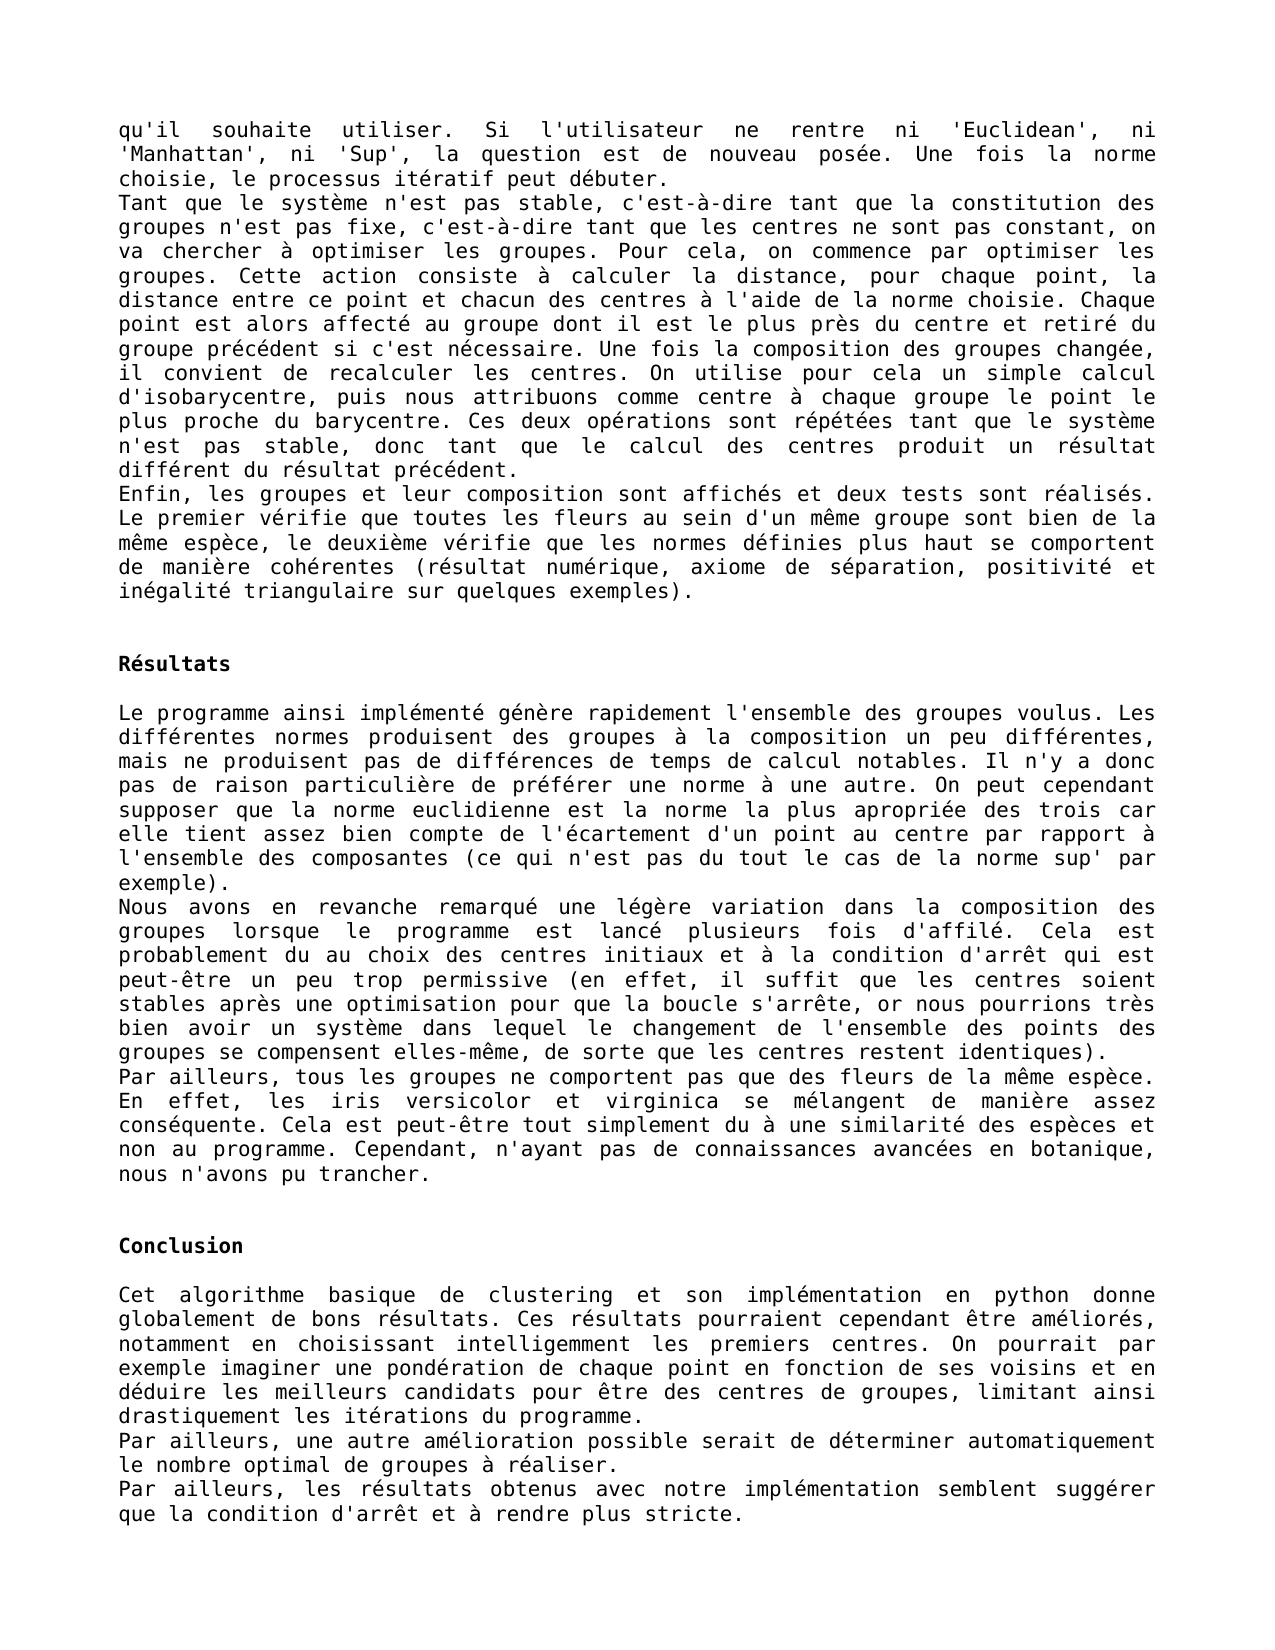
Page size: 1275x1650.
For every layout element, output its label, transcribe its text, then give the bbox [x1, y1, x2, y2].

text Cet algorithme basique de clustering et son implémentation en python donne globalement de bons résultats. Ces résultats pourraient cependant être améliorés, notamment en choisissant intelligemment les premiers centres. On pourrait par exemple imaginer une pondération de chaque point en fonction de ses voisins et en déduire les meilleurs candidats pour être des centres de groupes, limitant ainsi drastiquement les itérations du programme. [118, 1283, 1157, 1429]
text Conclusion [118, 1234, 1157, 1259]
text Enfin, les groupes et leur composition sont affichés et deux tests sont réalisés. Le premier vérifie que toutes les fleurs au sein d'un même groupe sont bien de la même espèce, le deuxième vérifie que les normes définies plus haut se comportent de manière cohérentes (résultat numérique, axiome de séparation, positivité et inégalité triangulaire sur quelques exemples). [118, 482, 1157, 603]
text Par ailleurs, les résultats obtenus avec notre implémentation semblent suggérer que la condition d'arrêt et à rendre plus stricte. [118, 1477, 1157, 1526]
text qu'il souhaite utiliser. Si l'utilisateur ne rentre ni 'Euclidean', ni 'Manhattan', ni 'Sup', la question est de nouveau posée. Une fois la norme choisie, le processus itératif peut débuter. [118, 118, 1157, 191]
text Tant que le système n'est pas stable, c'est-à-dire tant que la constitution des groupes n'est pas fixe, c'est-à-dire tant que les centres ne sont pas constant, on va chercher à optimiser les groupes. Pour cela, on commence par optimiser les groupes. Cette action consiste à calculer la distance, pour chaque point, la distance entre ce point et chacun des centres à l'aide de la norme choisie. Chaque point est alors affecté au groupe dont il est le plus près du centre et retiré du groupe précédent si c'est nécessaire. Une fois la composition des groupes changée, il convient de recalculer les centres. On utilise pour cela un simple calcul d'isobarycentre, puis nous attribuons comme centre à chaque groupe le point le plus proche du barycentre. Ces deux opérations sont répétées tant que le système n'est pas stable, donc tant que le calcul des centres produit un résultat différent du résultat précédent. [118, 191, 1157, 482]
text Par ailleurs, une autre amélioration possible serait de déterminer automatiquement le nombre optimal de groupes à réaliser. [118, 1429, 1157, 1477]
text Résultats [118, 652, 1157, 676]
text Par ailleurs, tous les groupes ne comportent pas que des fleurs de la même espèce. En effet, les iris versicolor et virginica se mélangent de manière assez conséquente. Cela est peut-être tout simplement du à une similarité des espèces et non au programme. Cependant, n'ayant pas de connaissances avancées en botanique, nous n'avons pu trancher. [118, 1065, 1157, 1186]
text Nous avons en revanche remarqué une légère variation dans la composition des groupes lorsque le programme est lancé plusieurs fois d'affilé. Cela est probablement du au choix des centres initiaux et à la condition d'arrêt qui est peut-être un peu trop permissive (en effet, il suffit que les centres soient stables après une optimisation pour que la boucle s'arrête, or nous pourrions très bien avoir un système dans lequel le changement de l'ensemble des points des groupes se compensent elles-même, de sorte que les centres restent identiques). [118, 895, 1157, 1065]
text Le programme ainsi implémenté génère rapidement l'ensemble des groupes voulus. Les différentes normes produisent des groupes à la composition un peu différentes, mais ne produisent pas de différences de temps de calcul notables. Il n'y a donc pas de raison particulière de préférer une norme à une autre. On peut cependant supposer que la norme euclidienne est la norme la plus apropriée des trois car elle tient assez bien compte de l'écartement d'un point au centre par rapport à l'ensemble des composantes (ce qui n'est pas du tout le cas de la norme sup' par exemple). [118, 701, 1157, 895]
